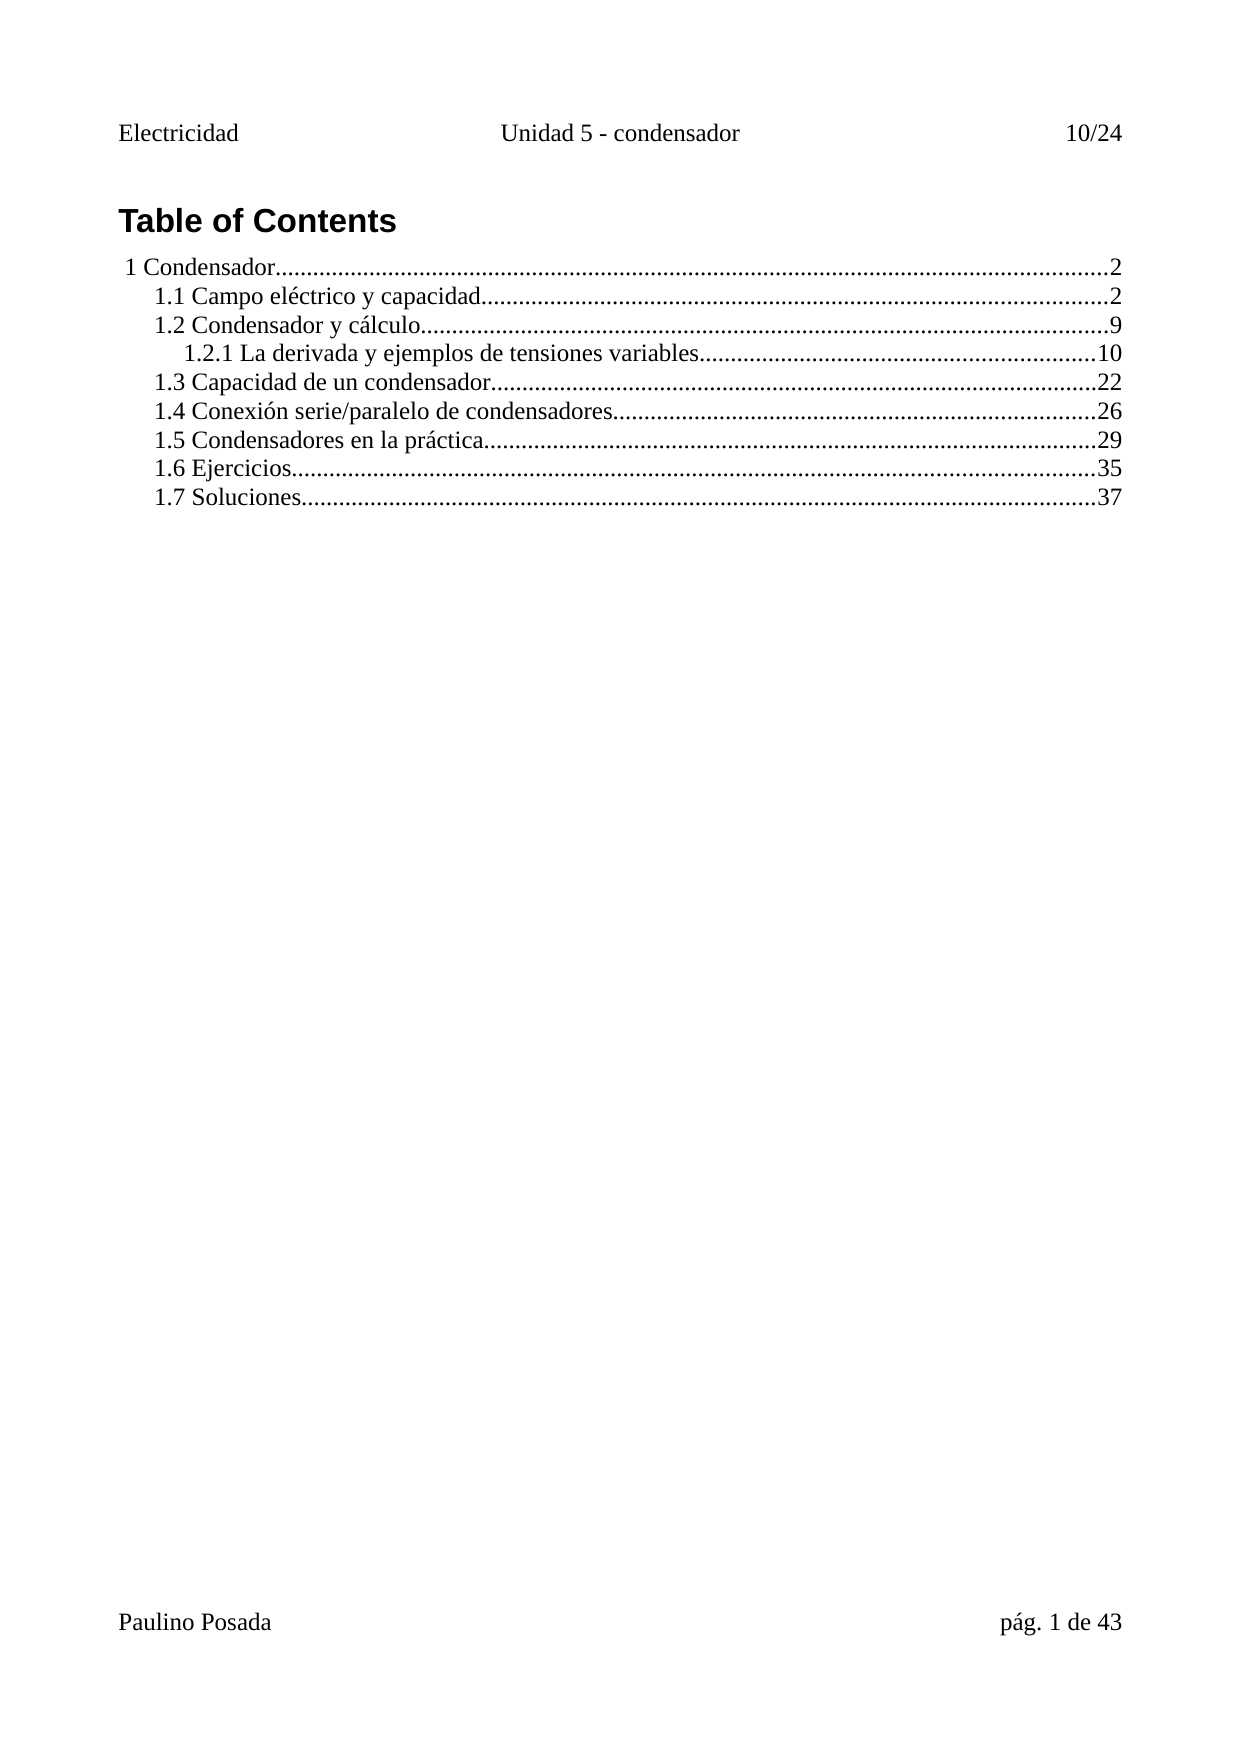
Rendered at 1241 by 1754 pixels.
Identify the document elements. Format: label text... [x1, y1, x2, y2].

text 1.5 Condensadores en la práctica 29 [148, 425, 1122, 453]
text 1 Condensador 2 [118, 252, 1122, 281]
text 1.2.1 La derivada y ejemplos de tensiones variables 10 [177, 338, 1122, 367]
text 1.3 Capacidad de un condensador 22 [148, 367, 1122, 396]
subtitle Table of Contents [118, 201, 1122, 240]
text 1.2 Condensador y cálculo 9 [148, 310, 1122, 338]
text 1.7 Soluciones 37 [148, 482, 1122, 511]
text 1.1 Campo eléctrico y capacidad 2 [148, 281, 1122, 310]
text 1.6 Ejercicios 35 [148, 453, 1122, 482]
text 1.4 Conexión serie/paralelo de condensadores 26 [148, 396, 1122, 425]
